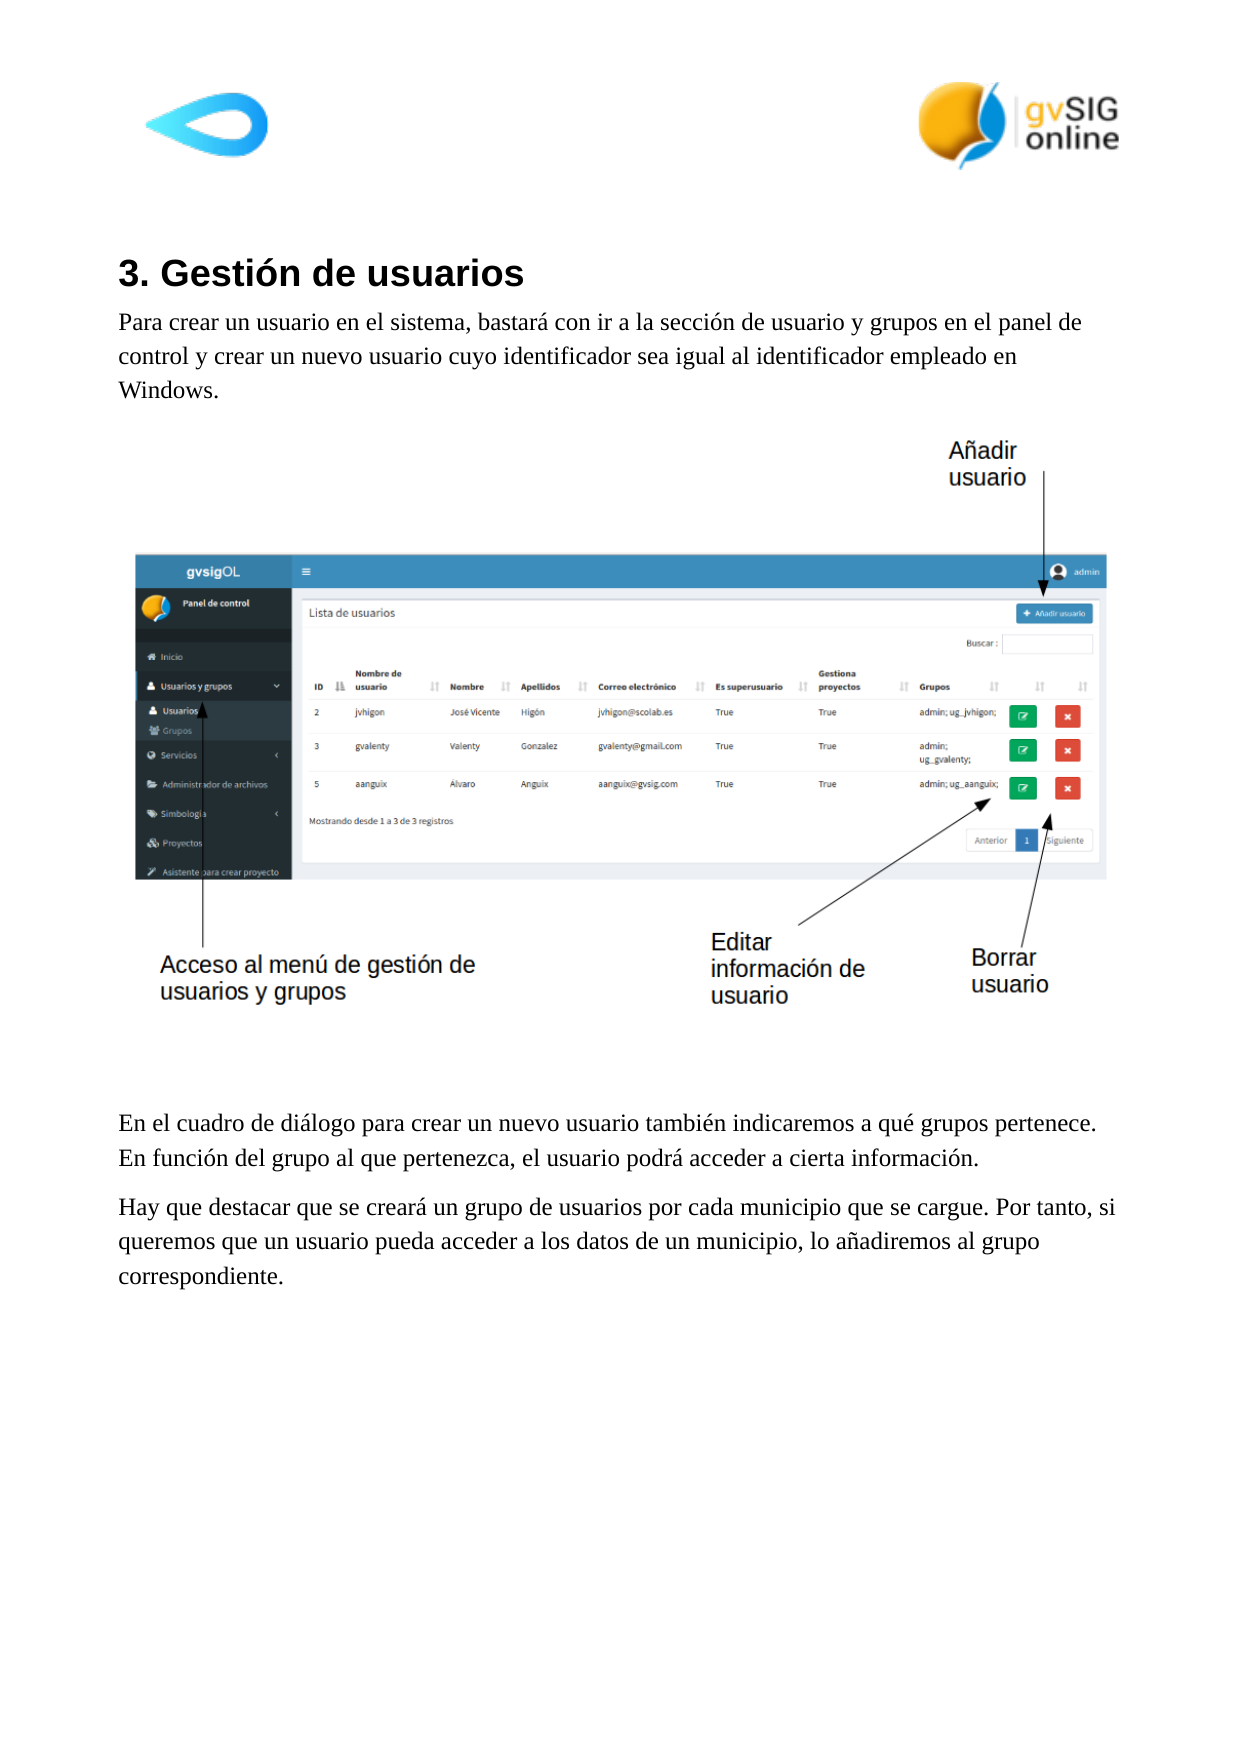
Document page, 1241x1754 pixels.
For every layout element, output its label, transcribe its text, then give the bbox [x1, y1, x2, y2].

text Hay que destacar que se creará un grupo de usuarios por cada municipio que se cargue. Por tanto, si queremos que un usuario pueda acceder a los datos de un municipio, lo añadiremos al grupo correspondiente. [118, 1192, 1122, 1289]
picture [918, 82, 1119, 170]
picture [125, 82, 288, 174]
subtitle 3. Gestión de usuarios [118, 250, 1122, 294]
text En el cuadro de diálogo para crear un nuevo usuario también indicaremos a qué grupos pertenece. En función del grupo al que pertenezca, el usuario podrá acceder a cierta información. [118, 1108, 1122, 1172]
picture [118, 424, 1123, 1054]
text Para crear un usuario en el sistema, bastará con ir a la sección de usuario y grupos en el panel de control y crear un nuevo usuario cuyo identificador sea igual al identificador empleado en Windows. [118, 307, 1122, 404]
